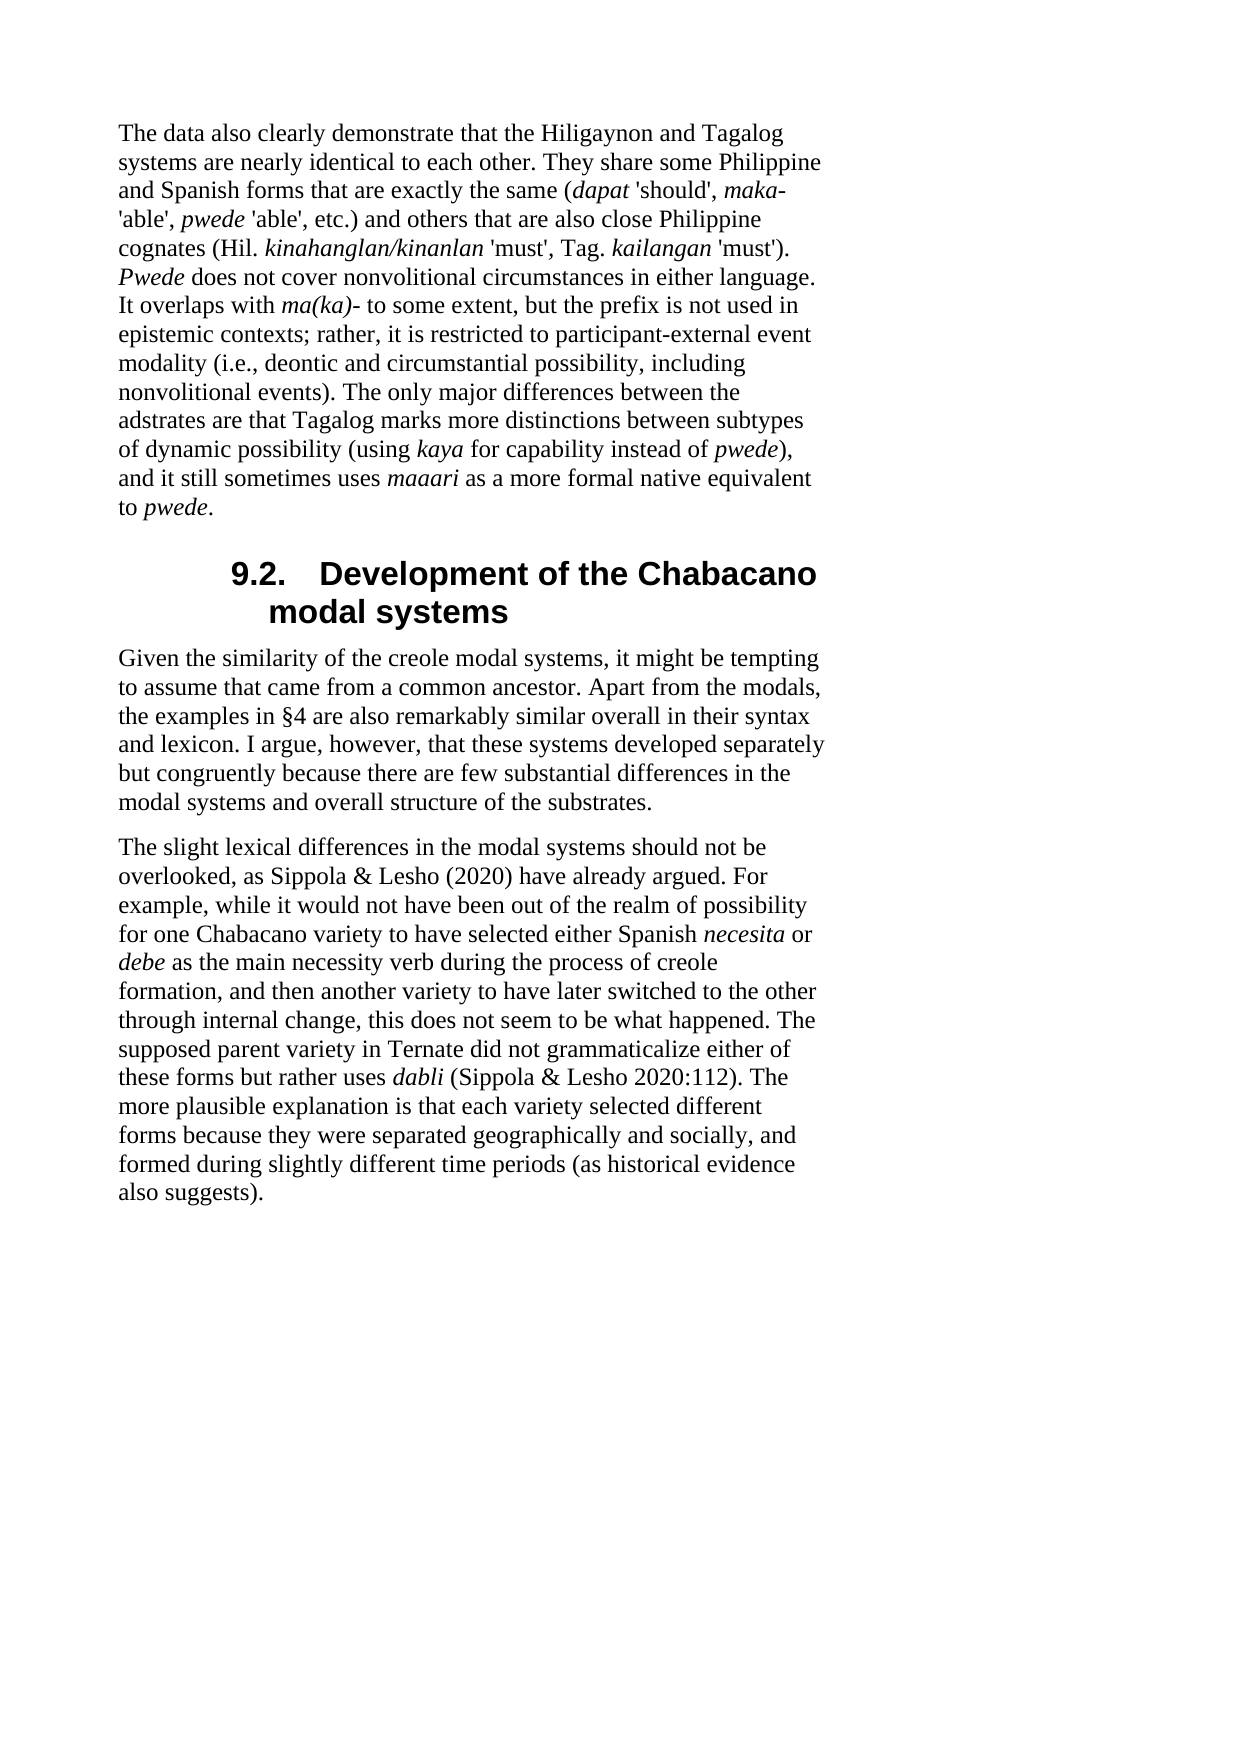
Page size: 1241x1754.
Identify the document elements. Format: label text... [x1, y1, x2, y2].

text Given the similarity of the creole modal systems, it might be tempting to assume that came from a common ancestor. Apart from the modals, the examples in §4 are also remarkably similar overall in their syntax and lexicon. I argue, however, that these systems developed separately but congruently because there are few substantial differences in the modal systems and overall structure of the substrates. [118, 643, 827, 816]
text The data also clearly demonstrate that the Hiligaynon and Tagalog systems are nearly identical to each other. They share some Philippine and Spanish forms that are exactly the same (dapat 'should', maka- 'able', pwede 'able', etc.) and others that are also close Philippine cognates (Hil. kinahanglan/kinanlan 'must', Tag. kailangan 'must'). Pwede does not cover nonvolitional circumstances in either language. It overlaps with ma(ka)- to some extent, but the prefix is not used in epistemic contexts; rather, it is restricted to participant-external event modality (i.e., deontic and circumstantial possibility, including nonvolitional events). The only major differences between the adstrates are that Tagalog marks more distinctions between subtypes of dynamic possibility (using kaya for capability instead of pwede), and it still sometimes uses maaari as a more formal native equivalent to pwede. [118, 118, 827, 521]
text The slight lexical differences in the modal systems should not be overlooked, as Sippola & Lesho (2020) have already argued. For example, while it would not have been out of the realm of possibility for one Chabacano variety to have selected either Spanish necesita or debe as the main necessity verb during the process of creole formation, and then another variety to have later switched to the other through internal change, this does not seem to be what happened. The supposed parent variety in Ternate did not grammaticalize either of these forms but rather uses dabli (Sippola & Lesho 2020:112). The more plausible explanation is that each variety selected different forms because they were separated geographically and socially, and formed during slightly different time periods (as historical evidence also suggests). [118, 832, 827, 1206]
list Development of the Chabacano modal systems [231, 554, 827, 631]
